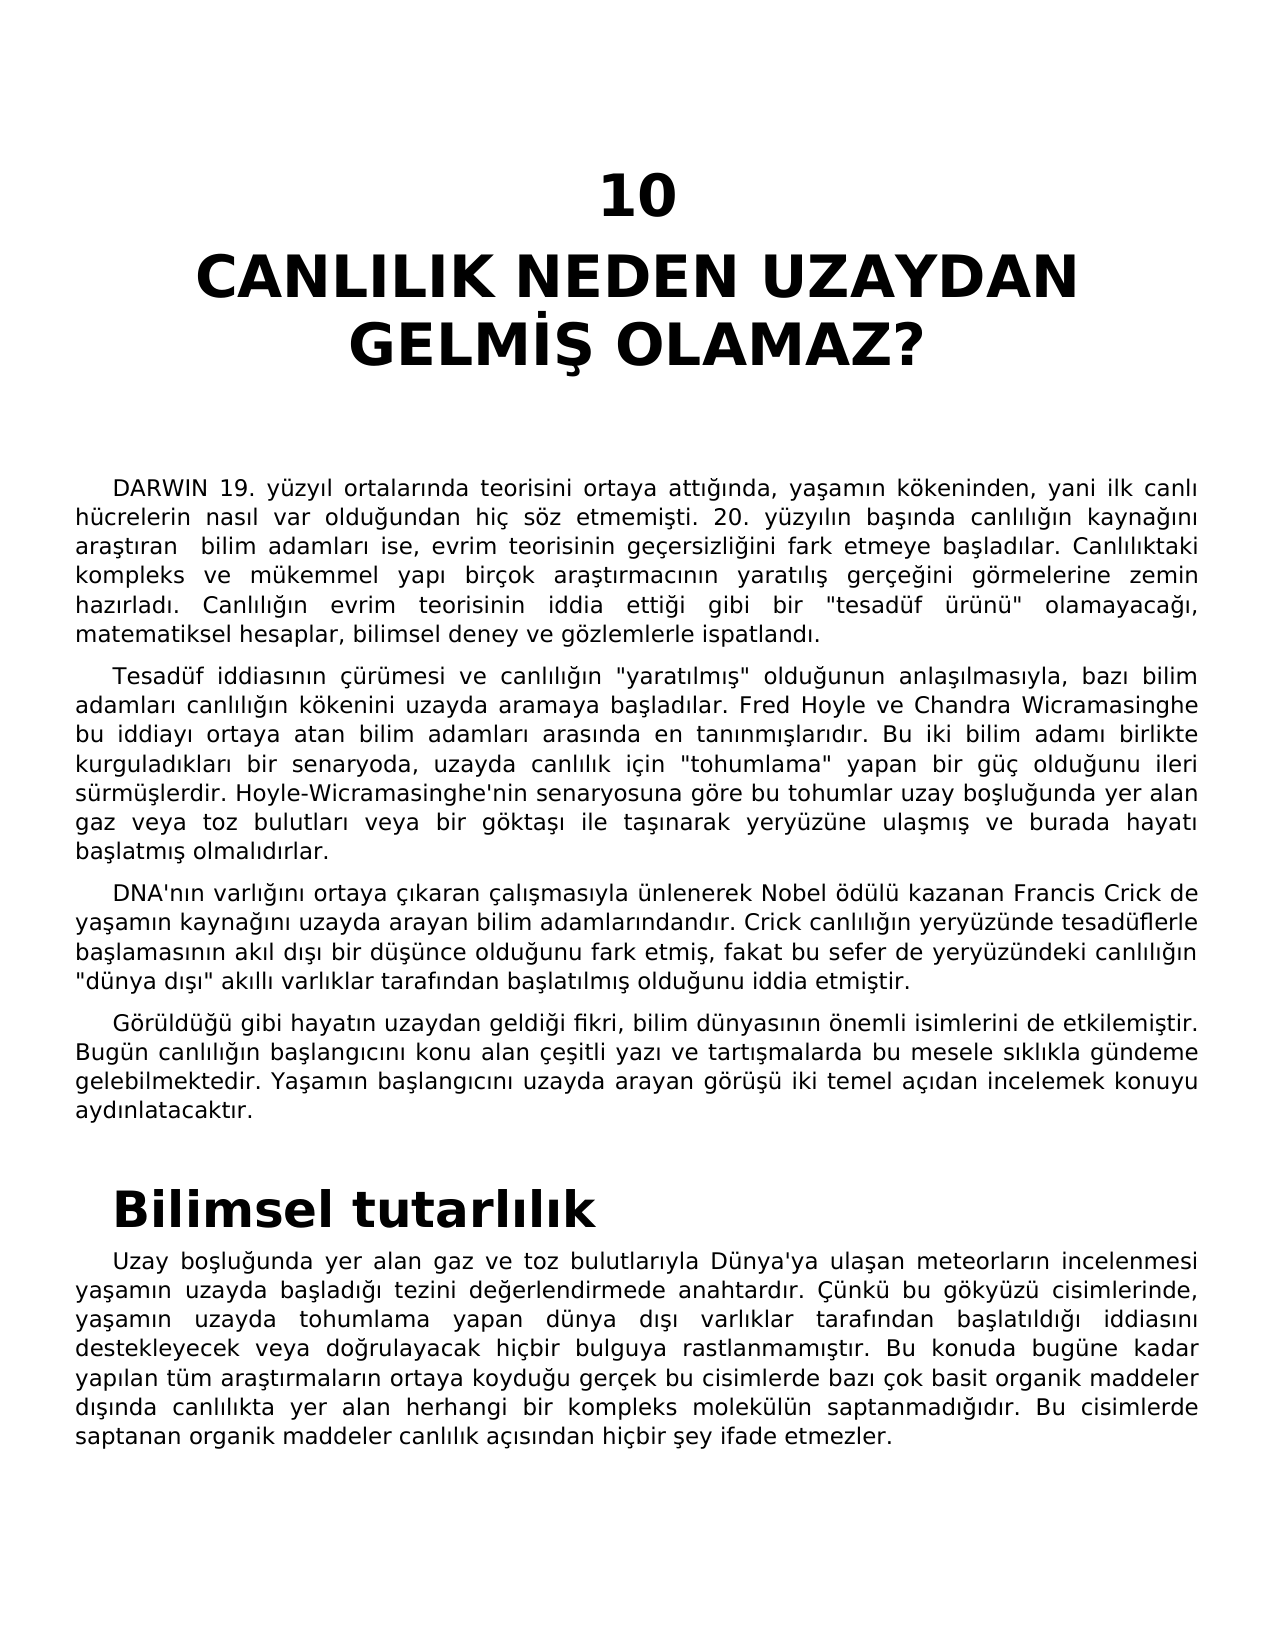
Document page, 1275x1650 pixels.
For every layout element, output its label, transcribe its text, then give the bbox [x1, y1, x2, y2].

text Uzay boşluğunda yer alan gaz ve toz bulutlarıyla Dünya'ya ulaşan meteorların incelenmesi yaşamın uzayda başladığı tezini değerlendirmede anahtardır. Çünkü bu gökyüzü cisimlerinde, yaşamın uzayda tohumlama yapan dünya dışı varlıklar tarafından başlatıldığı iddiasını destekleyecek veya doğrulayacak hiçbir bulguya rastlanmamıştır. Bu konuda bugüne kadar yapılan tüm araştırmaların ortaya koyduğu gerçek bu cisimlerde bazı çok basit organik maddeler dışında canlılıkta yer alan herhangi bir kompleks molekülün saptanmadığıdır. Bu cisimlerde saptanan organik maddeler canlılık açısından hiçbir şey ifade etmezler. [75, 1248, 1200, 1450]
text Tesadüf iddiasının çürümesi ve canlılığın "yaratılmış" olduğunun anlaşılmasıyla, bazı bilim adamları canlılığın kökenini uzayda aramaya başladılar. Fred Hoyle ve Chandra Wicramasinghe bu iddiayı ortaya atan bilim adamları arasında en tanınmışlarıdır. Bu iki bilim adamı birlikte kurguladıkları bir senaryoda, uzayda canlılık için "tohumlama" yapan bir güç olduğunu ileri sürmüşlerdir. Hoyle-Wicramasinghe'nin senaryosuna göre bu tohumlar uzay boşluğunda yer alan gaz veya toz bulutları veya bir göktaşı ile taşınarak yeryüzüne ulaşmış ve burada hayatı başlatmış olmalıdırlar. [75, 663, 1200, 865]
text Görüldüğü gibi hayatın uzaydan geldiği fikri, bilim dünyasının önemli isimlerini de etkilemiştir. Bugün canlılığın başlangıcını konu alan çeşitli yazı ve tartışmalarda bu mesele sıklıkla gündeme gelebilmektedir. Yaşamın başlangıcını uzayda arayan görüşü iki temel açıdan incelemek konuyu aydınlatacaktır. [75, 1010, 1200, 1124]
text DARWIN 19. yüzyıl ortalarında teorisini ortaya attığında, yaşamın kökeninden, yani ilk canlı hücrelerin nasıl var olduğundan hiç söz etmemişti. 20. yüzyılın başında canlılığın kaynağını araştıran bilim adamları ise, evrim teorisinin geçersizliğini fark etmeye başladılar. Canlılıktaki kompleks ve mükemmel yapı birçok araştırmacının yaratılış gerçeğini görmelerine zemin hazırladı. Canlılığın evrim teorisinin iddia ettiği gibi bir "tesadüf ürünü" olamayacağı, matematiksel hesaplar, bilimsel deney ve gözlemlerle ispatlandı. [75, 475, 1200, 648]
subtitle Bilimsel tutarlılık [112, 1181, 1200, 1239]
subtitle 10 [75, 162, 1200, 230]
text DNA'nın varlığını ortaya çıkaran çalışmasıyla ünlenerek Nobel ödülü kazanan Francis Crick de yaşamın kaynağını uzayda arayan bilim adamlarındandır. Crick canlılığın yeryüzünde tesadüflerle başlamasının akıl dışı bir düşünce olduğunu fark etmiş, fakat bu sefer de yeryüzündeki canlılığın "dünya dışı" akıllı varlıklar tarafından başlatılmış olduğunu iddia etmiştir. [75, 880, 1200, 995]
subtitle CANLILIK NEDEN UZAYDAN GELMİŞ OLAMAZ? [75, 243, 1200, 379]
